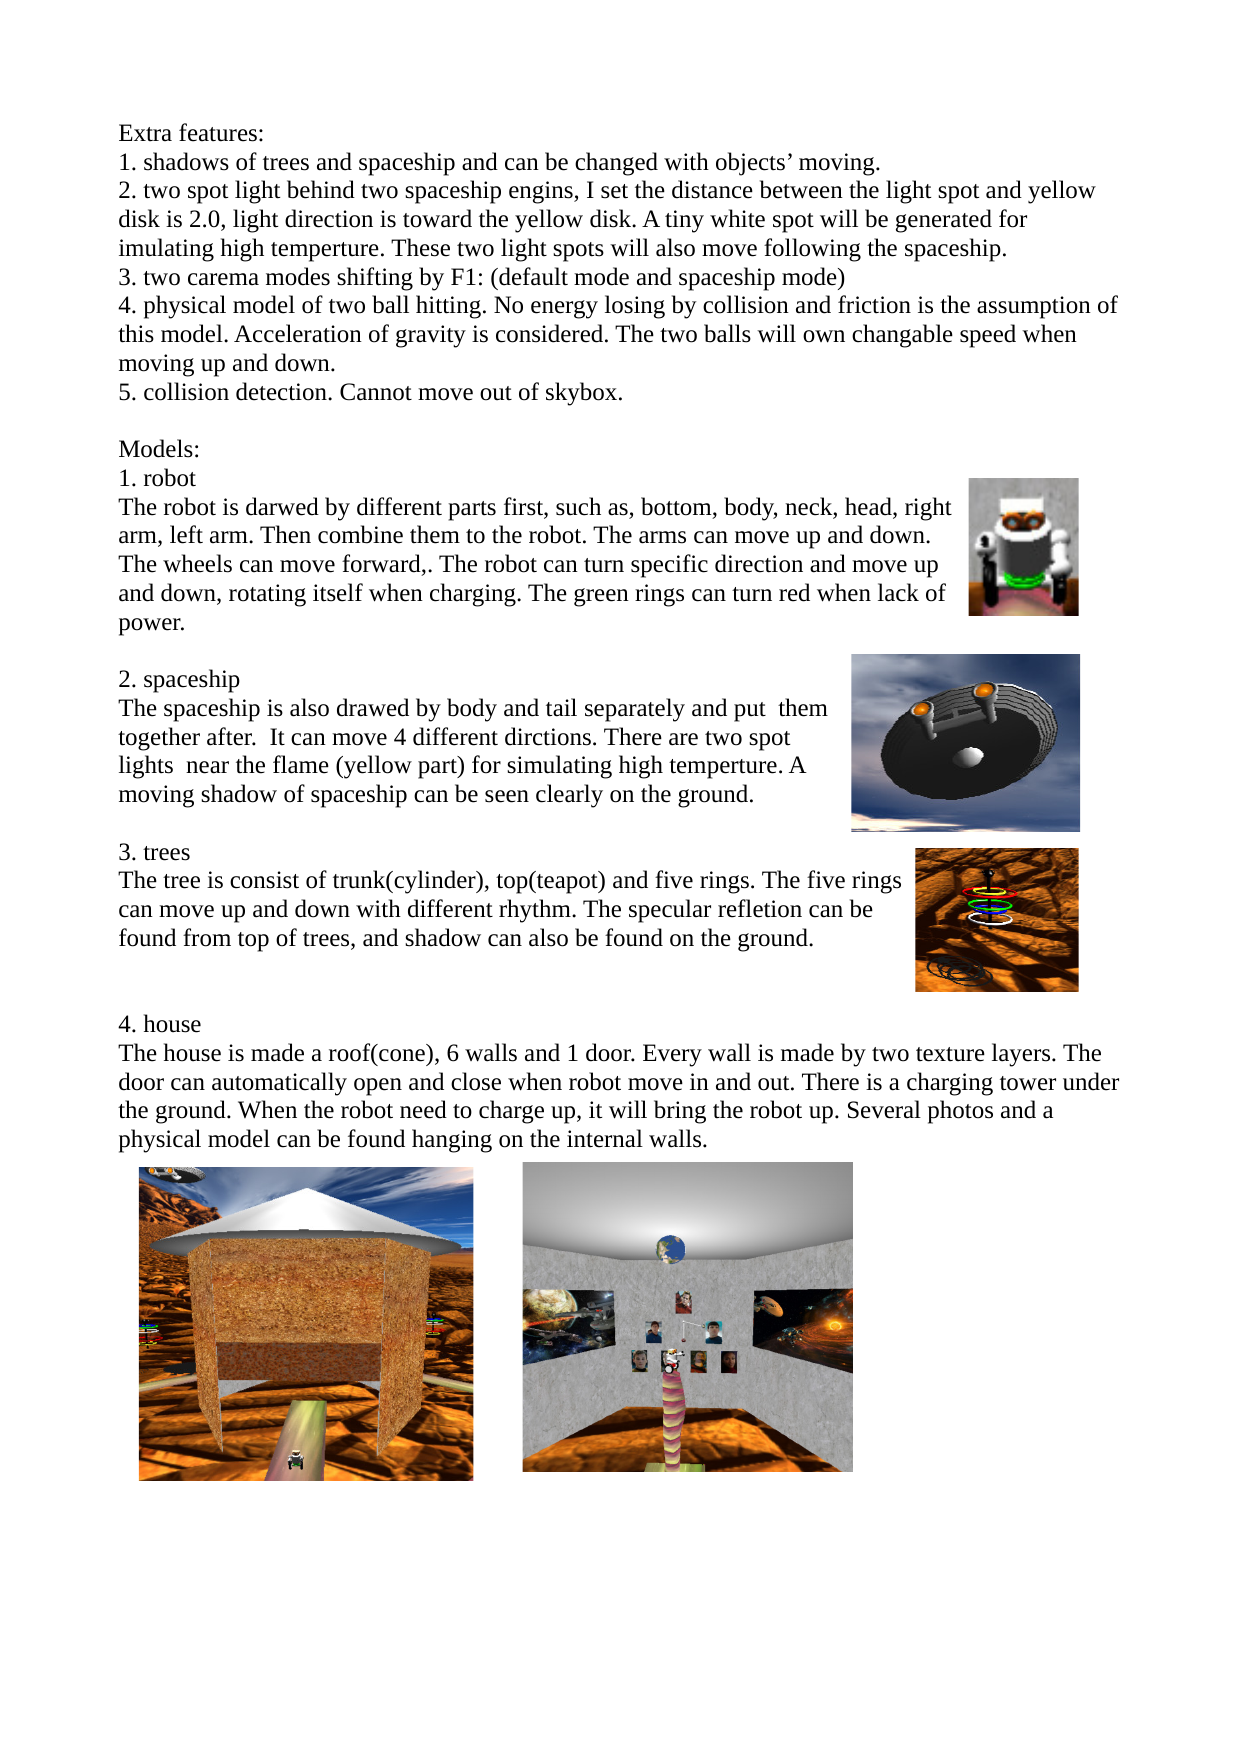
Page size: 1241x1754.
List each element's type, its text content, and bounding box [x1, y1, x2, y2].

text 3. trees [118, 837, 1122, 866]
text 2. spaceship [118, 664, 851, 693]
text 3. two carema modes shifting by F1: (default mode and spaceship mode) [118, 262, 1122, 291]
text 5. collision detection. Cannot move out of skybox. [118, 377, 1122, 406]
picture [915, 848, 1079, 992]
picture [968, 478, 1079, 616]
text The spaceship is also drawed by body and tail separately and put them together after. It can move 4 different dirctions. There are two spot lights near the flame (yellow part) for simulating high temperture. A moving shadow of spaceship can be seen clearly on the ground. [118, 693, 851, 808]
text 1. shadows of trees and spaceship and can be changed with objects’ moving. [118, 147, 1122, 176]
text Models: [118, 434, 1122, 463]
text 2. two spot light behind two spaceship engins, I set the distance between the light spot and yellow disk is 2.0, light direction is toward the yellow disk. A tiny white spot will be generated for imulating high temperture. These two light spots will also move following the spaceship. [118, 176, 1122, 262]
picture [138, 1167, 474, 1481]
text Extra features: [118, 118, 1122, 147]
text 1. robot [118, 463, 1122, 492]
text The robot is darwed by different parts first, such as, bottom, body, neck, head, right arm, left arm. Then combine them to the robot. The arms can move up and down. The wheels can move forward,. The robot can turn specific direction and move up and down, rotating itself when charging. The green rings can turn red when lack of power. [118, 492, 1122, 636]
text The house is made a roof(cone), 6 walls and 1 door. Every wall is made by two texture layers. The door can automatically open and close when robot move in and out. There is a charging tower under the ground. When the robot need to charge up, it will bring the robot up. Several photos and a physical model can be found hanging on the internal walls. [118, 1038, 1122, 1153]
picture [522, 1162, 853, 1472]
text 4. physical model of two ball hitting. No energy losing by collision and friction is the assumption of this model. Acceleration of gravity is considered. The two balls will own changable speed when moving up and down. [118, 291, 1122, 377]
text [1081, 664, 1122, 693]
picture [851, 654, 1081, 832]
text 4. house [118, 1009, 1122, 1038]
text The tree is consist of trunk(cylinder), top(teapot) and five rings. The five rings can move up and down with different rhythm. The specular refletion can be found from top of trees, and shadow can also be found on the ground. [118, 866, 915, 952]
